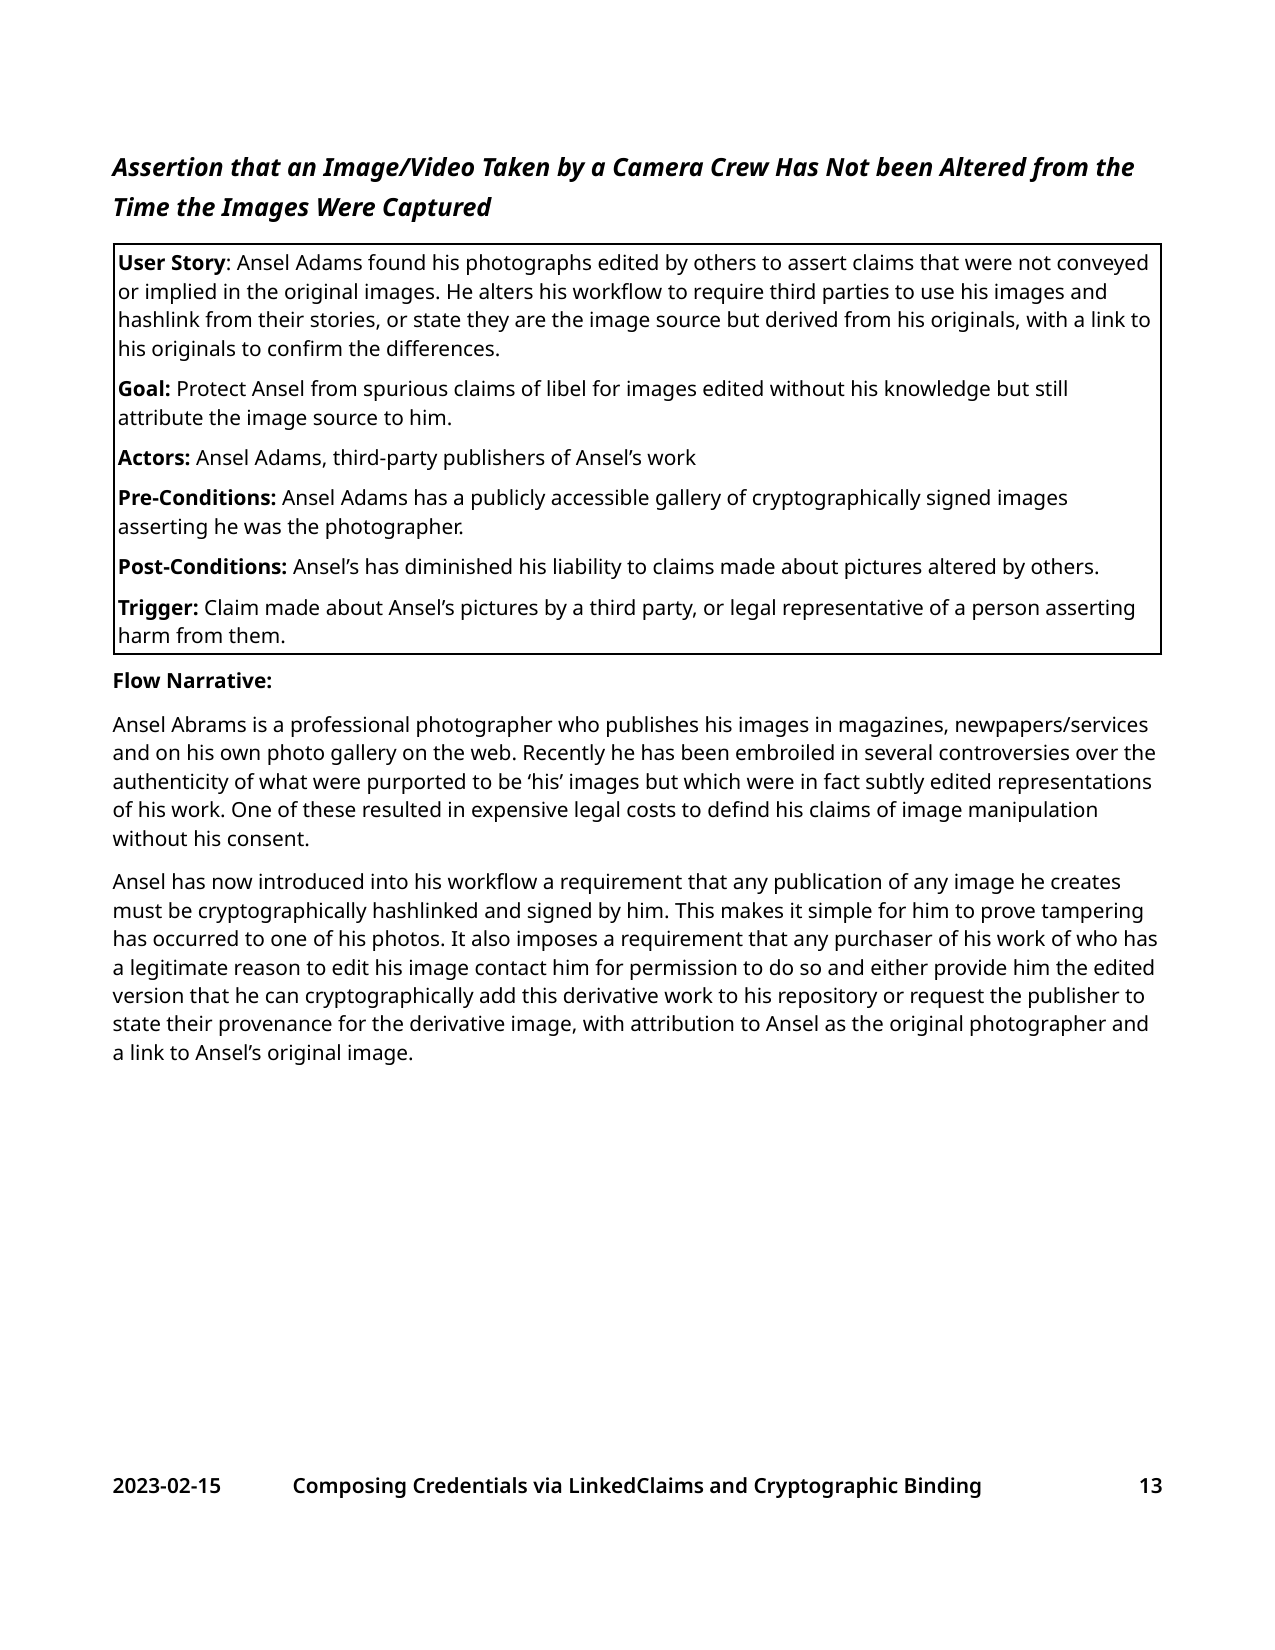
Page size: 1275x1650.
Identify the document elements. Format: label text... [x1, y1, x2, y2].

text Pre-Conditions: Ansel Adams has a publicly accessible gallery of cryptographically signed images asserting he was the photographer. [115, 478, 1160, 540]
text Post-Conditions: Ansel’s has diminished his liability to claims made about pictures altered by others. [115, 547, 1160, 581]
text Ansel has now introduced into his workflow a requirement that any publication of any image he creates must be cryptographically hashlinked and signed by him. This makes it simple for him to prove tampering has occurred to one of his photos. It also imposes a requirement that any purchaser of his work of who has a legitimate reason to edit his image contact him for permission to do so and either provide him the edited version that he can cryptographically add this derivative work to his repository or request the publisher to state their provenance for the derivative image, with attribution to Ansel as the original photographer and a link to Ansel’s original image. [112, 867, 1162, 1066]
text User Story: Ansel Adams found his photographs edited by others to assert claims that were not conveyed or implied in the original images. He alters his workflow to require third parties to use his images and hashlink from their stories, or state they are the image source but derived from his originals, with a link to his originals to confirm the differences. [115, 245, 1160, 362]
text Trigger: Claim made about Ansel’s pictures by a third party, or legal representative of a person asserting harm from them. [115, 588, 1160, 653]
subtitle Assertion that an Image/Video Taken by a Camera Crew Has Not been Altered from the Time the Images Were Captured [112, 150, 1162, 223]
text Actors: Ansel Adams, third-party publishers of Ansel’s work [115, 438, 1160, 471]
text Flow Narrative: [112, 667, 1162, 695]
text Goal: Protect Ansel from spurious claims of libel for images edited without his knowledge but still attribute the image source to him. [115, 369, 1160, 431]
text Ansel Abrams is a professional photographer who publishes his images in magazines, newpapers/services and on his own photo gallery on the web. Recently he has been embroiled in several controversies over the authenticity of what were purported to be ‘his’ images but which were in fact subtly edited representations of his work. One of these resulted in expensive legal costs to defind his claims of image manipulation without his consent. [112, 710, 1162, 852]
